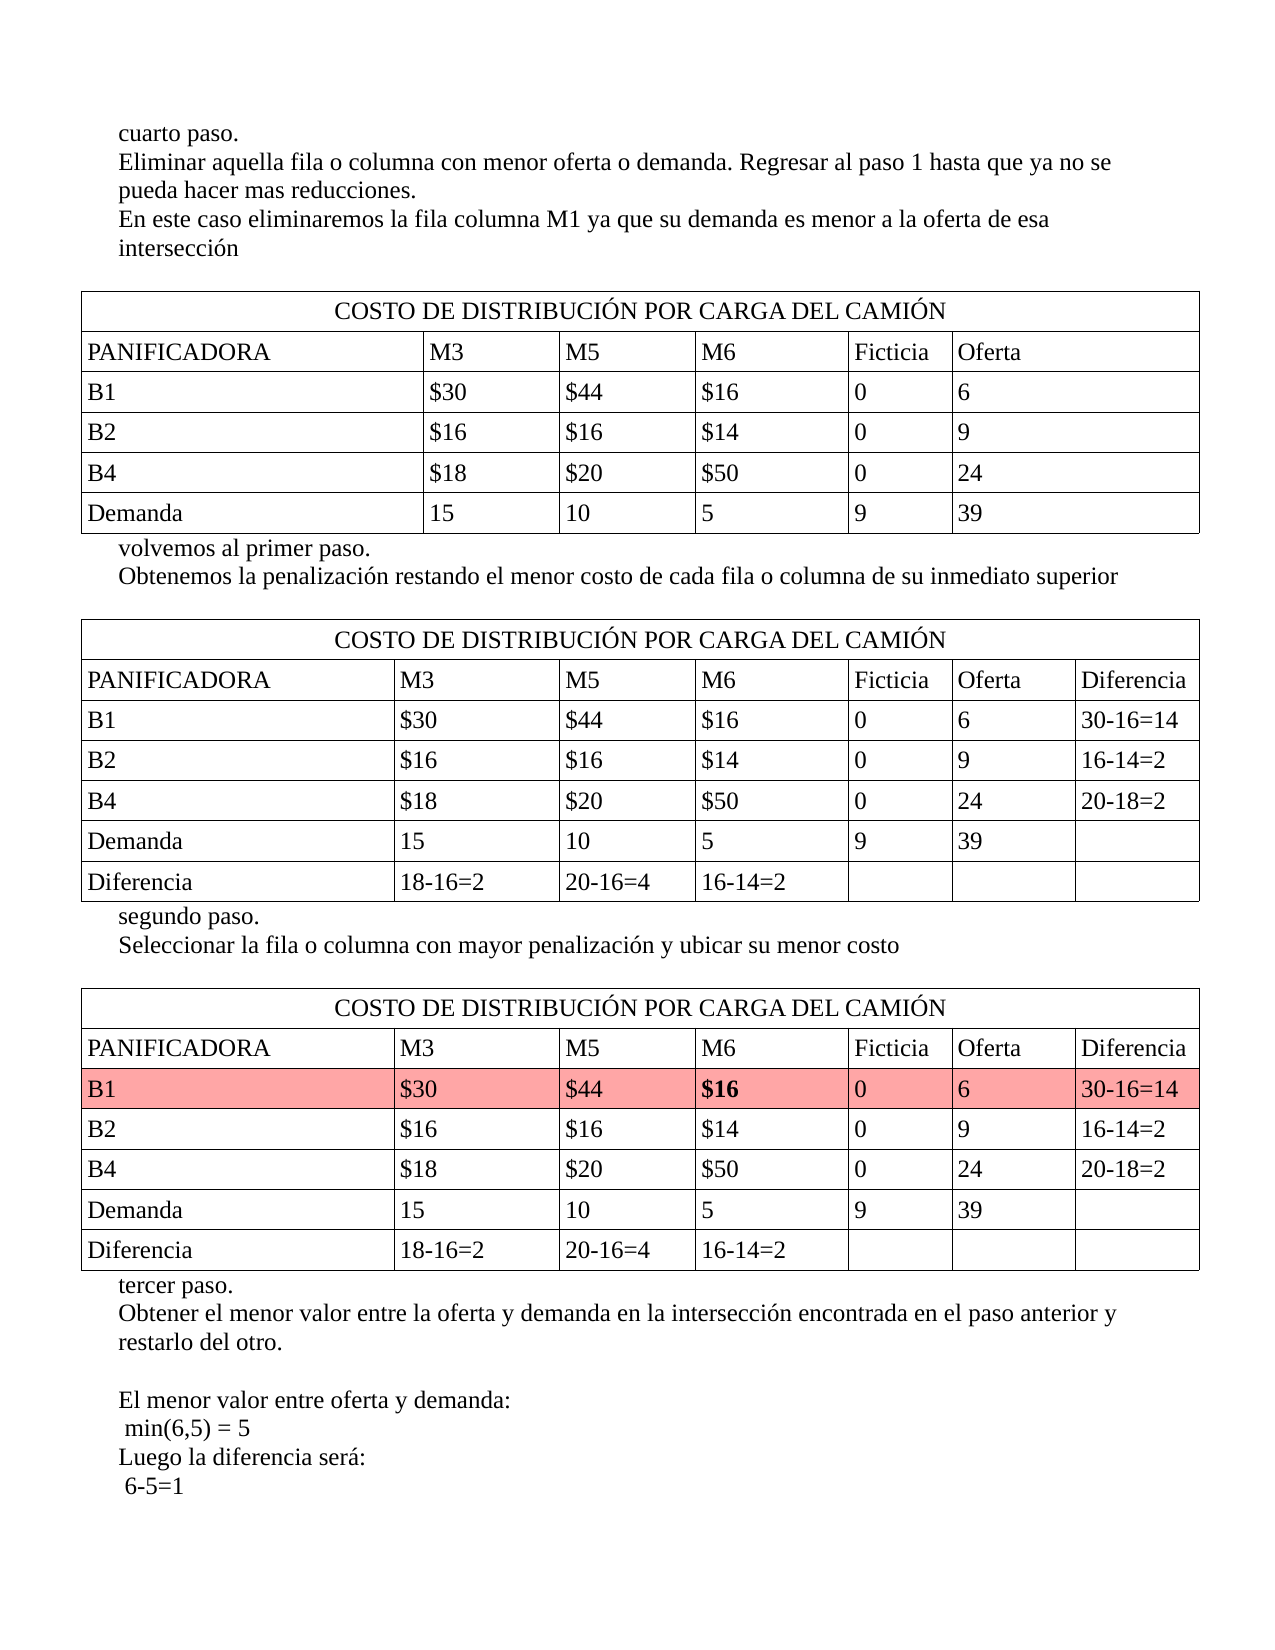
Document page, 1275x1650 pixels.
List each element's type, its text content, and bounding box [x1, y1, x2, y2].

table_cell 39 [953, 821, 1075, 861]
table_cell M5 [560, 1029, 695, 1068]
table_cell 6 [953, 1069, 1075, 1108]
text En este caso eliminaremos la fila columna M1 ya que su demanda es menor a la oferta de esa intersección [118, 204, 1157, 262]
table_cell 10 [560, 821, 695, 861]
table_cell $16 [560, 413, 695, 452]
table_cell 24 [953, 1150, 1075, 1189]
table_cell M3 [395, 1029, 559, 1068]
table_cell $20 [560, 1150, 695, 1189]
table_cell $44 [560, 372, 695, 412]
table_cell [1076, 862, 1199, 901]
table_cell 30-16=14 [1076, 1069, 1199, 1108]
table_cell 0 [849, 701, 952, 740]
text Eliminar aquella fila o columna con menor oferta o demanda. Regresar al paso 1 hasta que ya no se pueda hacer mas reducciones. [118, 147, 1157, 204]
table_cell 24 [953, 453, 1199, 492]
table_cell $20 [560, 453, 695, 492]
table_cell $16 [696, 372, 848, 412]
table_cell 9 [953, 1109, 1075, 1149]
table_cell B4 [82, 453, 423, 492]
table_cell 18-16=2 [395, 1230, 559, 1269]
table_header COSTO DE DISTRIBUCIÓN POR CARGA DEL CAMIÓN [82, 989, 1199, 1028]
text Obtenemos la penalización restando el menor costo de cada fila o columna de su inmediato superior [118, 561, 1157, 590]
table_cell $16 [560, 1109, 695, 1149]
table_cell PANIFICADORA [82, 332, 423, 371]
table_cell 0 [849, 781, 952, 820]
table_cell Oferta [953, 1029, 1075, 1068]
table_cell [953, 862, 1075, 901]
table_cell 9 [849, 1190, 952, 1229]
table_cell M3 [424, 332, 559, 371]
table_cell $16 [560, 741, 695, 780]
table_cell 0 [849, 453, 952, 492]
table_cell [849, 862, 952, 901]
table_cell $50 [696, 1150, 848, 1189]
table_cell $14 [696, 413, 848, 452]
table_cell 24 [953, 781, 1075, 820]
table_cell B2 [82, 1109, 394, 1149]
table_header COSTO DE DISTRIBUCIÓN POR CARGA DEL CAMIÓN [82, 292, 1199, 331]
table_cell Ficticia [849, 332, 952, 371]
table_cell 0 [849, 1069, 952, 1108]
table_cell M6 [696, 332, 848, 371]
table_cell 6 [953, 372, 1199, 412]
table_cell $30 [395, 1069, 559, 1108]
text cuarto paso. [118, 118, 1157, 147]
table_cell 16-14=2 [1076, 741, 1199, 780]
table_cell [1076, 1190, 1199, 1229]
text Obtener el menor valor entre la oferta y demanda en la intersección encontrada en el paso anterior y restarlo del otro. [118, 1298, 1157, 1356]
table_cell Diferencia [1076, 660, 1199, 699]
table_cell [1076, 821, 1199, 861]
table_cell $50 [696, 453, 848, 492]
table_cell M3 [395, 660, 559, 699]
table_cell $30 [424, 372, 559, 412]
table_cell 0 [849, 1150, 952, 1189]
table_cell $16 [395, 741, 559, 780]
table_cell $44 [560, 701, 695, 740]
table_cell $20 [560, 781, 695, 820]
table_cell $16 [395, 1109, 559, 1149]
table_cell Oferta [953, 660, 1075, 699]
text 6-5=1 [118, 1471, 1157, 1500]
table_cell 9 [849, 493, 952, 532]
table_cell B2 [82, 413, 423, 452]
table_cell [953, 1230, 1075, 1269]
table_cell M6 [696, 1029, 848, 1068]
table_cell 0 [849, 741, 952, 780]
table_header COSTO DE DISTRIBUCIÓN POR CARGA DEL CAMIÓN [82, 620, 1199, 659]
table_cell 10 [560, 1190, 695, 1229]
table_cell $18 [395, 1150, 559, 1189]
table_cell B1 [82, 1069, 394, 1108]
table_cell 9 [953, 413, 1199, 452]
text min(6,5) = 5 [118, 1413, 1157, 1442]
table_cell 15 [395, 821, 559, 861]
table_cell 16-14=2 [1076, 1109, 1199, 1149]
table_cell M5 [560, 332, 695, 371]
text volvemos al primer paso. [118, 534, 1157, 561]
table_cell [849, 1230, 952, 1269]
text tercer paso. [118, 1271, 1157, 1298]
table_cell 18-16=2 [395, 862, 559, 901]
table_cell 10 [560, 493, 695, 532]
table_cell 20-16=4 [560, 862, 695, 901]
table_cell 20-18=2 [1076, 1150, 1199, 1189]
table_cell PANIFICADORA [82, 660, 394, 699]
table_cell $50 [696, 781, 848, 820]
table_cell $30 [395, 701, 559, 740]
table_cell 16-14=2 [696, 1230, 848, 1269]
table_cell Diferencia [1076, 1029, 1199, 1068]
table_cell 5 [696, 821, 848, 861]
table_cell B4 [82, 781, 394, 820]
table_cell Oferta [953, 332, 1199, 371]
table_cell PANIFICADORA [82, 1029, 394, 1068]
table_cell Demanda [82, 821, 394, 861]
table_cell Diferencia [82, 862, 394, 901]
table_cell 39 [953, 493, 1199, 532]
text Luego la diferencia será: [118, 1442, 1157, 1471]
table_cell B4 [82, 1150, 394, 1189]
table_cell B1 [82, 372, 423, 412]
table_cell Ficticia [849, 1029, 952, 1068]
table_cell 6 [953, 701, 1075, 740]
table_cell 20-18=2 [1076, 781, 1199, 820]
table_cell Ficticia [849, 660, 952, 699]
table_cell $14 [696, 741, 848, 780]
table_cell 0 [849, 413, 952, 452]
table_cell 20-16=4 [560, 1230, 695, 1269]
table_cell $18 [424, 453, 559, 492]
table_cell 9 [849, 821, 952, 861]
table_cell M5 [560, 660, 695, 699]
table_cell 0 [849, 1109, 952, 1149]
table_cell B2 [82, 741, 394, 780]
table_cell Demanda [82, 1190, 394, 1229]
table_cell 15 [395, 1190, 559, 1229]
table_cell 0 [849, 372, 952, 412]
table_cell 30-16=14 [1076, 701, 1199, 740]
table_cell Demanda [82, 493, 423, 532]
table_cell 5 [696, 493, 848, 532]
table_cell $16 [696, 1069, 848, 1108]
table_cell M6 [696, 660, 848, 699]
table_cell 5 [696, 1190, 848, 1229]
table_cell $14 [696, 1109, 848, 1149]
table_cell 16-14=2 [696, 862, 848, 901]
text Seleccionar la fila o columna con mayor penalización y ubicar su menor costo [118, 930, 1157, 959]
table_cell $16 [424, 413, 559, 452]
text segundo paso. [118, 902, 1157, 930]
table_cell $16 [696, 701, 848, 740]
table_cell B1 [82, 701, 394, 740]
table_cell 39 [953, 1190, 1075, 1229]
table_cell Diferencia [82, 1230, 394, 1269]
table_cell $18 [395, 781, 559, 820]
table_cell 15 [424, 493, 559, 532]
table_cell $44 [560, 1069, 695, 1108]
text El menor valor entre oferta y demanda: [118, 1385, 1157, 1413]
table_cell 9 [953, 741, 1075, 780]
table_cell [1076, 1230, 1199, 1269]
